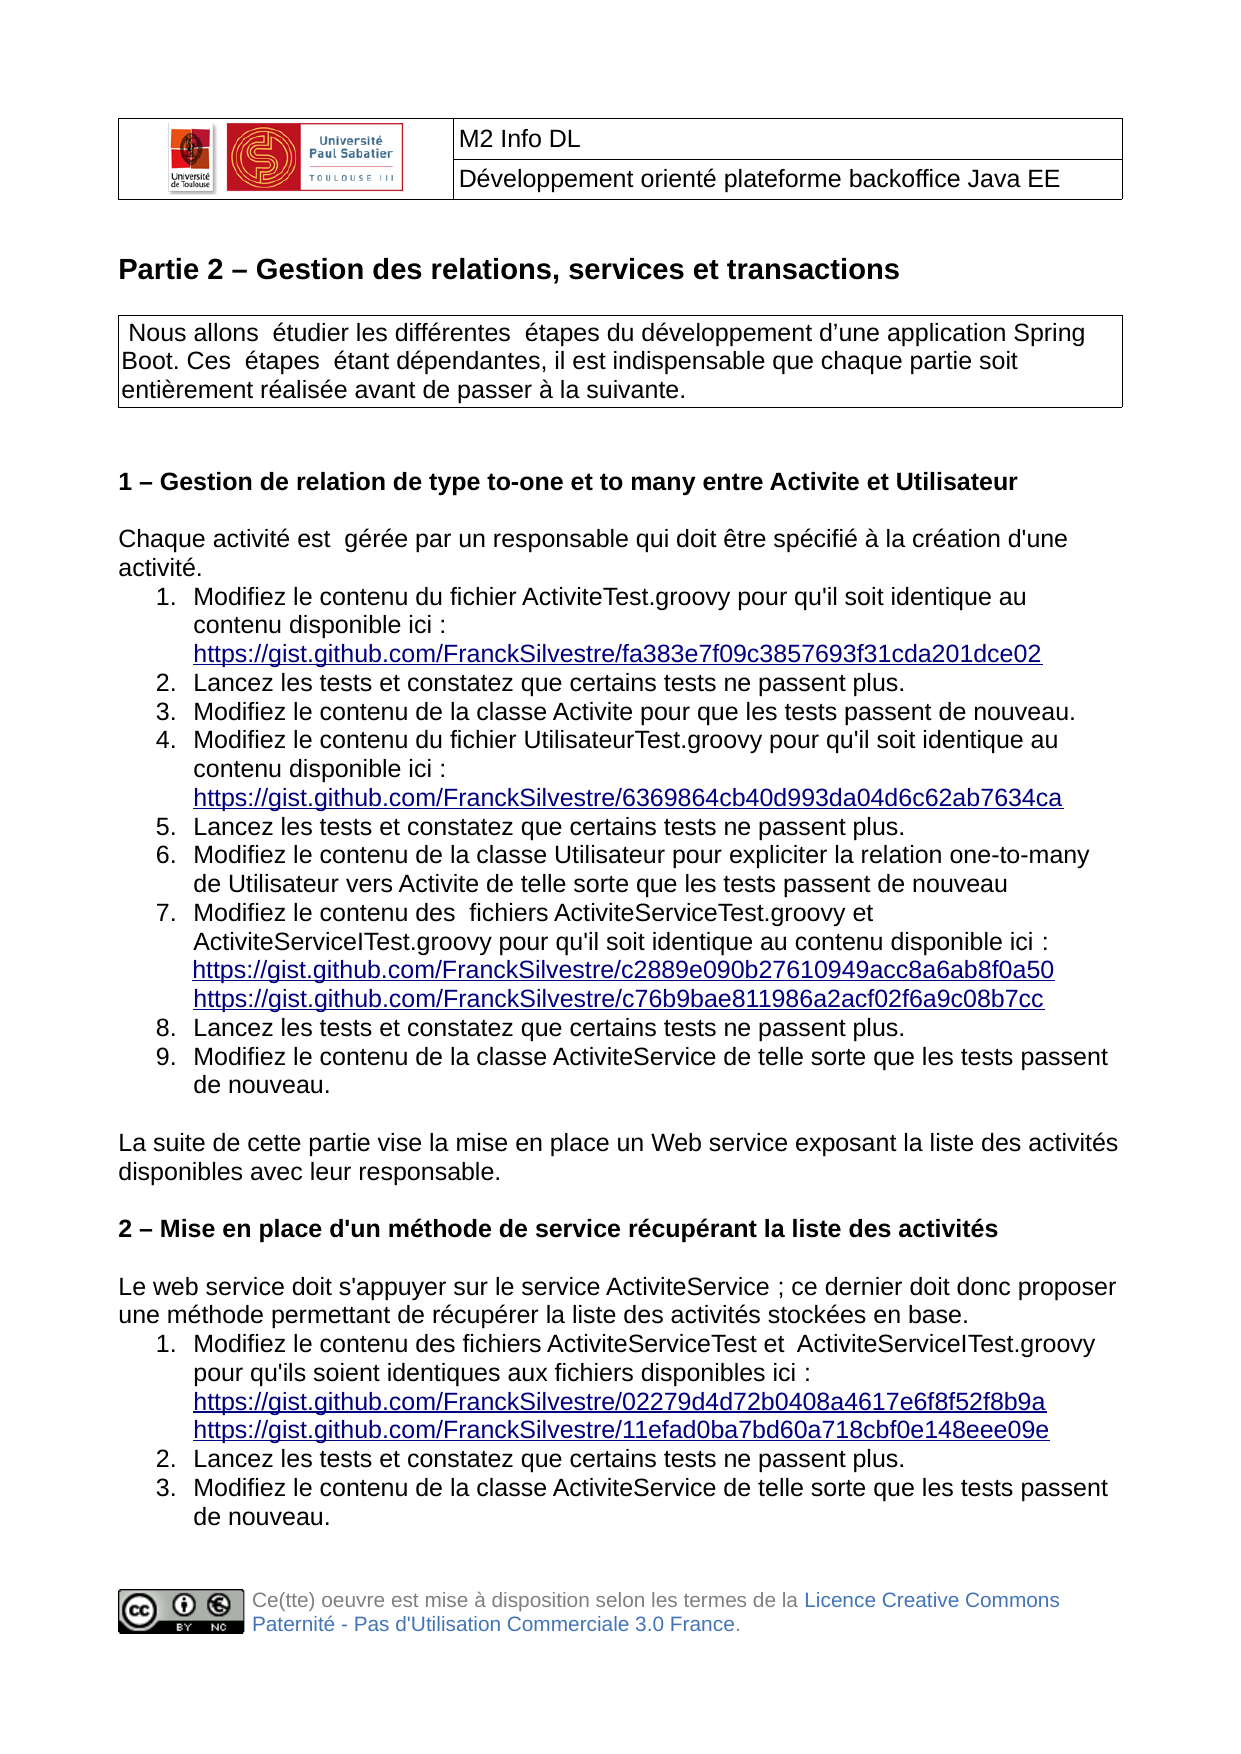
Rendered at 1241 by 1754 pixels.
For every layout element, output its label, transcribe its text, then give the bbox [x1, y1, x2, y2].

text Nous allons étudier les différentes étapes du développement d’une application Spring Boot. Ces étapes étant dépendantes, il est indispensable que chaque partie soit entièrement réalisée avant de passer à la suivante. [119, 316, 1122, 407]
text Chaque activité est gérée par un responsable qui doit être spécifié à la création d'une activité. [118, 524, 1122, 582]
list Modifiez le contenu de la classe Activite pour que les tests passent de nouveau. [156, 697, 1122, 725]
list https://gist.github.com/FranckSilvestre/02279d4d72b0408a4617e6f8f52f8b9a [156, 1387, 1122, 1415]
text La suite de cette partie vise la mise en place un Web service exposant la liste des activités disponibles avec leur responsable. [118, 1128, 1122, 1185]
list Lancez les tests et constatez que certains tests ne passent plus. [156, 812, 1122, 840]
text 1 – Gestion de relation de type to-one et to many entre Activite et Utilisateur [118, 467, 1122, 495]
list Modifiez le contenu de la classe ActiviteService de telle sorte que les tests passent de nouveau. [156, 1042, 1122, 1099]
list Lancez les tests et constatez que certains tests ne passent plus. [156, 668, 1122, 697]
list Modifiez le contenu de la classe ActiviteService de telle sorte que les tests passent de nouveau. [156, 1473, 1122, 1530]
list Lancez les tests et constatez que certains tests ne passent plus. [156, 1013, 1122, 1042]
text 2 – Mise en place d'un méthode de service récupérant la liste des activités [118, 1214, 1122, 1243]
picture [164, 123, 407, 195]
list Modifiez le contenu du fichier UtilisateurTest.groovy pour qu'il soit identique au contenu disponible ici : [156, 725, 1122, 783]
picture [118, 1589, 245, 1634]
list Modifiez le contenu des fichiers ActiviteServiceTest et ActiviteServiceITest.groovy pour qu'ils soient identiques aux fichiers disponibles ici : [156, 1329, 1122, 1387]
list https://gist.github.com/FranckSilvestre/fa383e7f09c3857693f31cda201dce02 [156, 639, 1122, 668]
list https://gist.github.com/FranckSilvestre/c76b9bae811986a2acf02f6a9c08b7cc [156, 984, 1122, 1013]
list Lancez les tests et constatez que certains tests ne passent plus. [156, 1444, 1122, 1473]
list Modifiez le contenu de la classe Utilisateur pour expliciter la relation one-to-many de Utilisateur vers Activite de telle sorte que les tests passent de nouveau [156, 840, 1122, 898]
list Modifiez le contenu des fichiers ActiviteServiceTest.groovy et ActiviteServiceITest.groovy pour qu'il soit identique au contenu disponible ici : [156, 898, 1122, 955]
list https://gist.github.com/FranckSilvestre/11efad0ba7bd60a718cbf0e148eee09e [156, 1415, 1122, 1444]
text Partie 2 – Gestion des relations, services et transactions [118, 252, 1122, 286]
text https://gist.github.com/FranckSilvestre/c2889e090b27610949acc8a6ab8f0a50 [118, 955, 1122, 984]
list https://gist.github.com/FranckSilvestre/6369864cb40d993da04d6c62ab7634ca [156, 783, 1122, 812]
text Le web service doit s'appuyer sur le service ActiviteService ; ce dernier doit donc proposer une méthode permettant de récupérer la liste des activités stockées en base. [118, 1272, 1122, 1329]
list Modifiez le contenu du fichier ActiviteTest.groovy pour qu'il soit identique au contenu disponible ici : [156, 582, 1122, 639]
